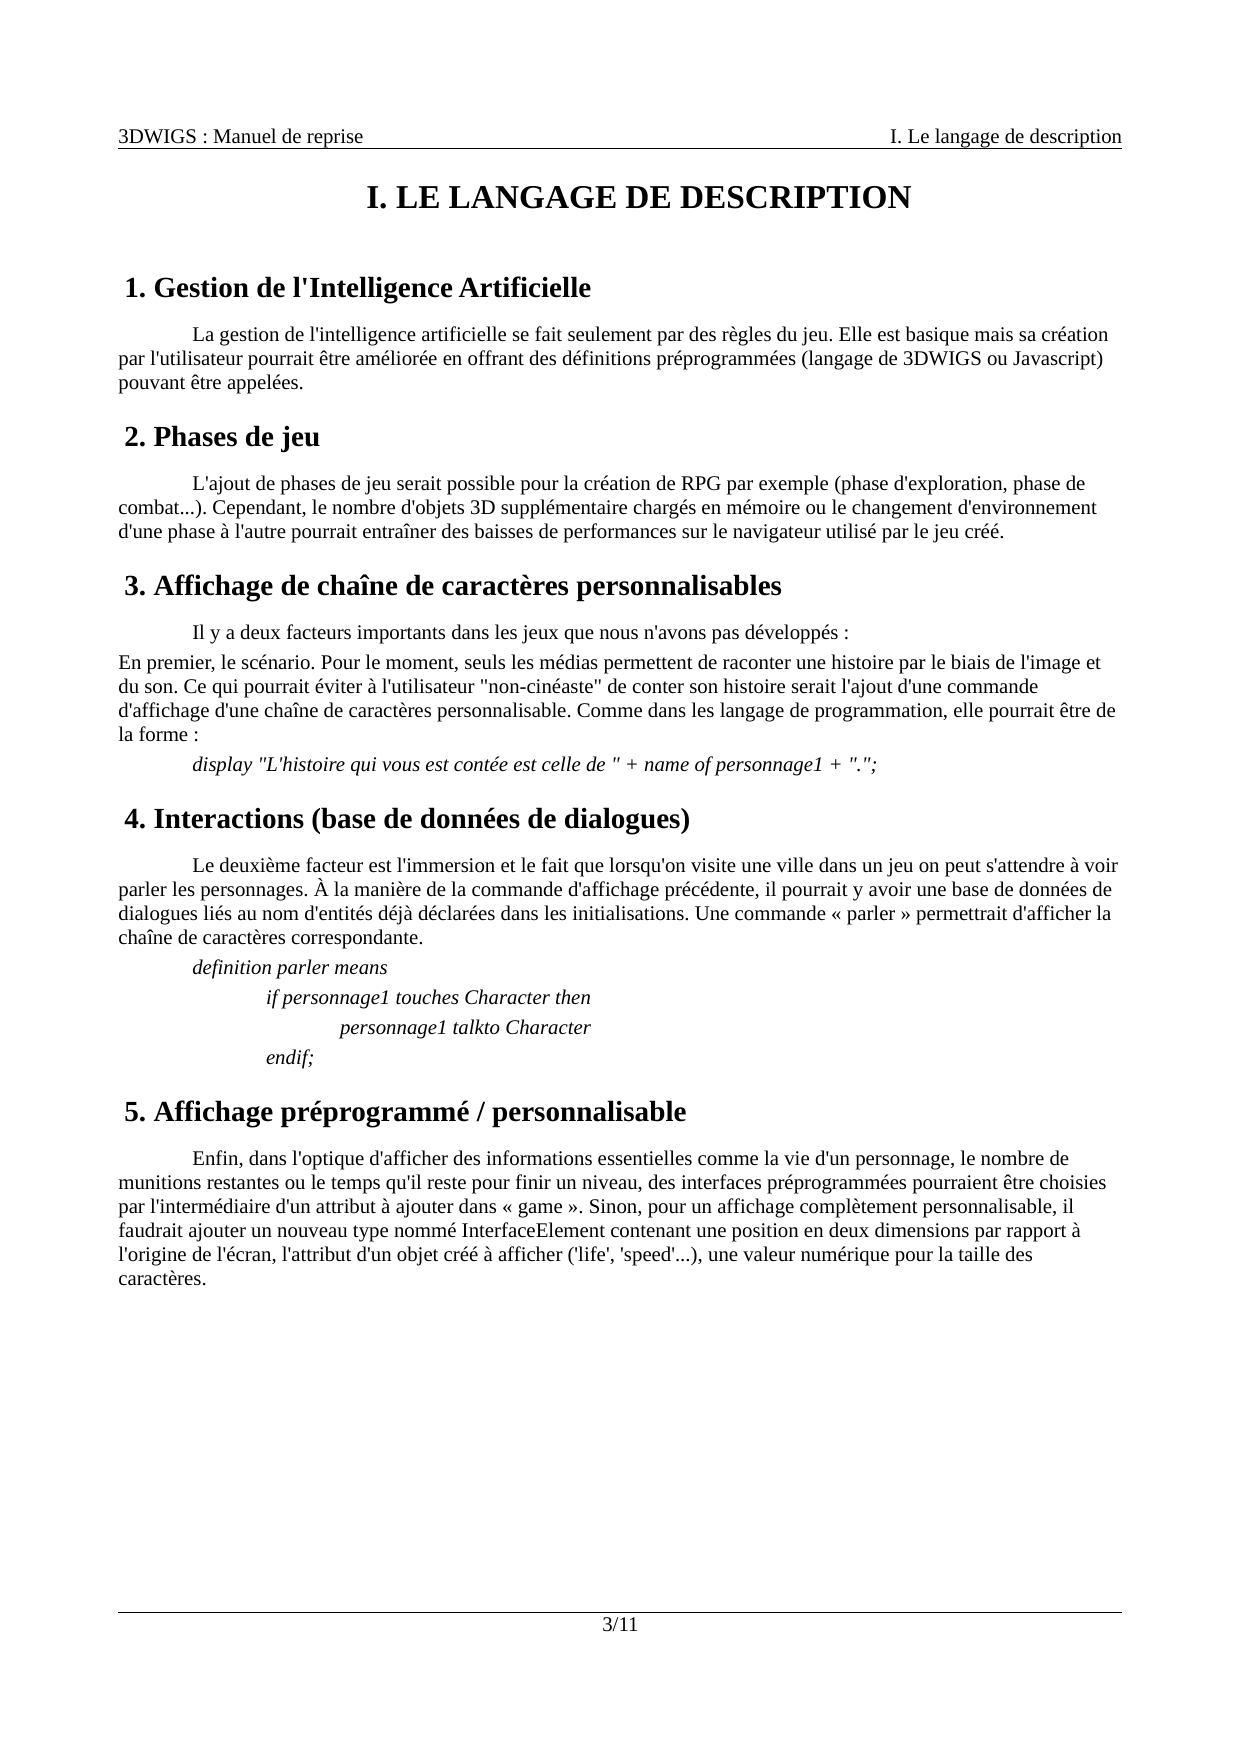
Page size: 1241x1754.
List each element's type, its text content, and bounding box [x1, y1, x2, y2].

text personnage1 talkto Character [118, 1015, 1122, 1039]
subtitle Le langage de description [118, 178, 1122, 216]
subtitle Phases de jeu [124, 419, 1122, 453]
text Enfin, dans l'optique d'afficher des informations essentielles comme la vie d'un personnage, le nombre de munitions restantes ou le temps qu'il reste pour finir un niveau, des interfaces préprogrammées pourraient être choisies par l'intermédiaire d'un attribut à ajouter dans « game ». Sinon, pour un affichage complètement personnalisable, il faudrait ajouter un nouveau type nommé InterfaceElement contenant une position en deux dimensions par rapport à l'origine de l'écran, l'attribut d'un objet créé à afficher ('life', 'speed'...), une valeur numérique pour la taille des caractères. [118, 1146, 1122, 1290]
text L'ajout de phases de jeu serait possible pour la création de RPG par exemple (phase d'exploration, phase de combat...). Cependant, le nombre d'objets 3D supplémentaire chargés en mémoire ou le changement d'environnement d'une phase à l'autre pourrait entraîner des baisses de performances sur le navigateur utilisé par le jeu créé. [118, 471, 1122, 543]
text definition parler means [118, 955, 1122, 979]
text Il y a deux facteurs importants dans les jeux que nous n'avons pas développés : [118, 620, 1122, 644]
subtitle Gestion de l'Intelligence Artificielle [124, 270, 1122, 304]
text En premier, le scénario. Pour le moment, seuls les médias permettent de raconter une histoire par le biais de l'image et du son. Ce qui pourrait éviter à l'utilisateur "non-cinéaste" de conter son histoire serait l'ajout d'une commande d'affichage d'une chaîne de caractères personnalisable. Comme dans les langage de programmation, elle pourrait être de la forme : [118, 650, 1122, 746]
text display "L'histoire qui vous est contée est celle de " + name of personnage1 + "."; [118, 752, 1122, 776]
text La gestion de l'intelligence artificielle se fait seulement par des règles du jeu. Elle est basique mais sa création par l'utilisateur pourrait être améliorée en offrant des définitions préprogrammées (langage de 3DWIGS ou Javascript) pouvant être appelées. [118, 322, 1122, 394]
text if personnage1 touches Character then [118, 985, 1122, 1009]
text endif; [118, 1045, 1122, 1069]
subtitle Affichage préprogrammé / personnalisable [124, 1094, 1122, 1127]
subtitle Interactions (base de données de dialogues) [124, 801, 1122, 834]
subtitle Affichage de chaîne de caractères personnalisables [124, 568, 1122, 602]
text Le deuxième facteur est l'immersion et le fait que lorsqu'on visite une ville dans un jeu on peut s'attendre à voir parler les personnages. À la manière de la commande d'affichage précédente, il pourrait y avoir une base de données de dialogues liés au nom d'entités déjà déclarées dans les initialisations. Une commande « parler » permettrait d'afficher la chaîne de caractères correspondante. [118, 853, 1122, 949]
